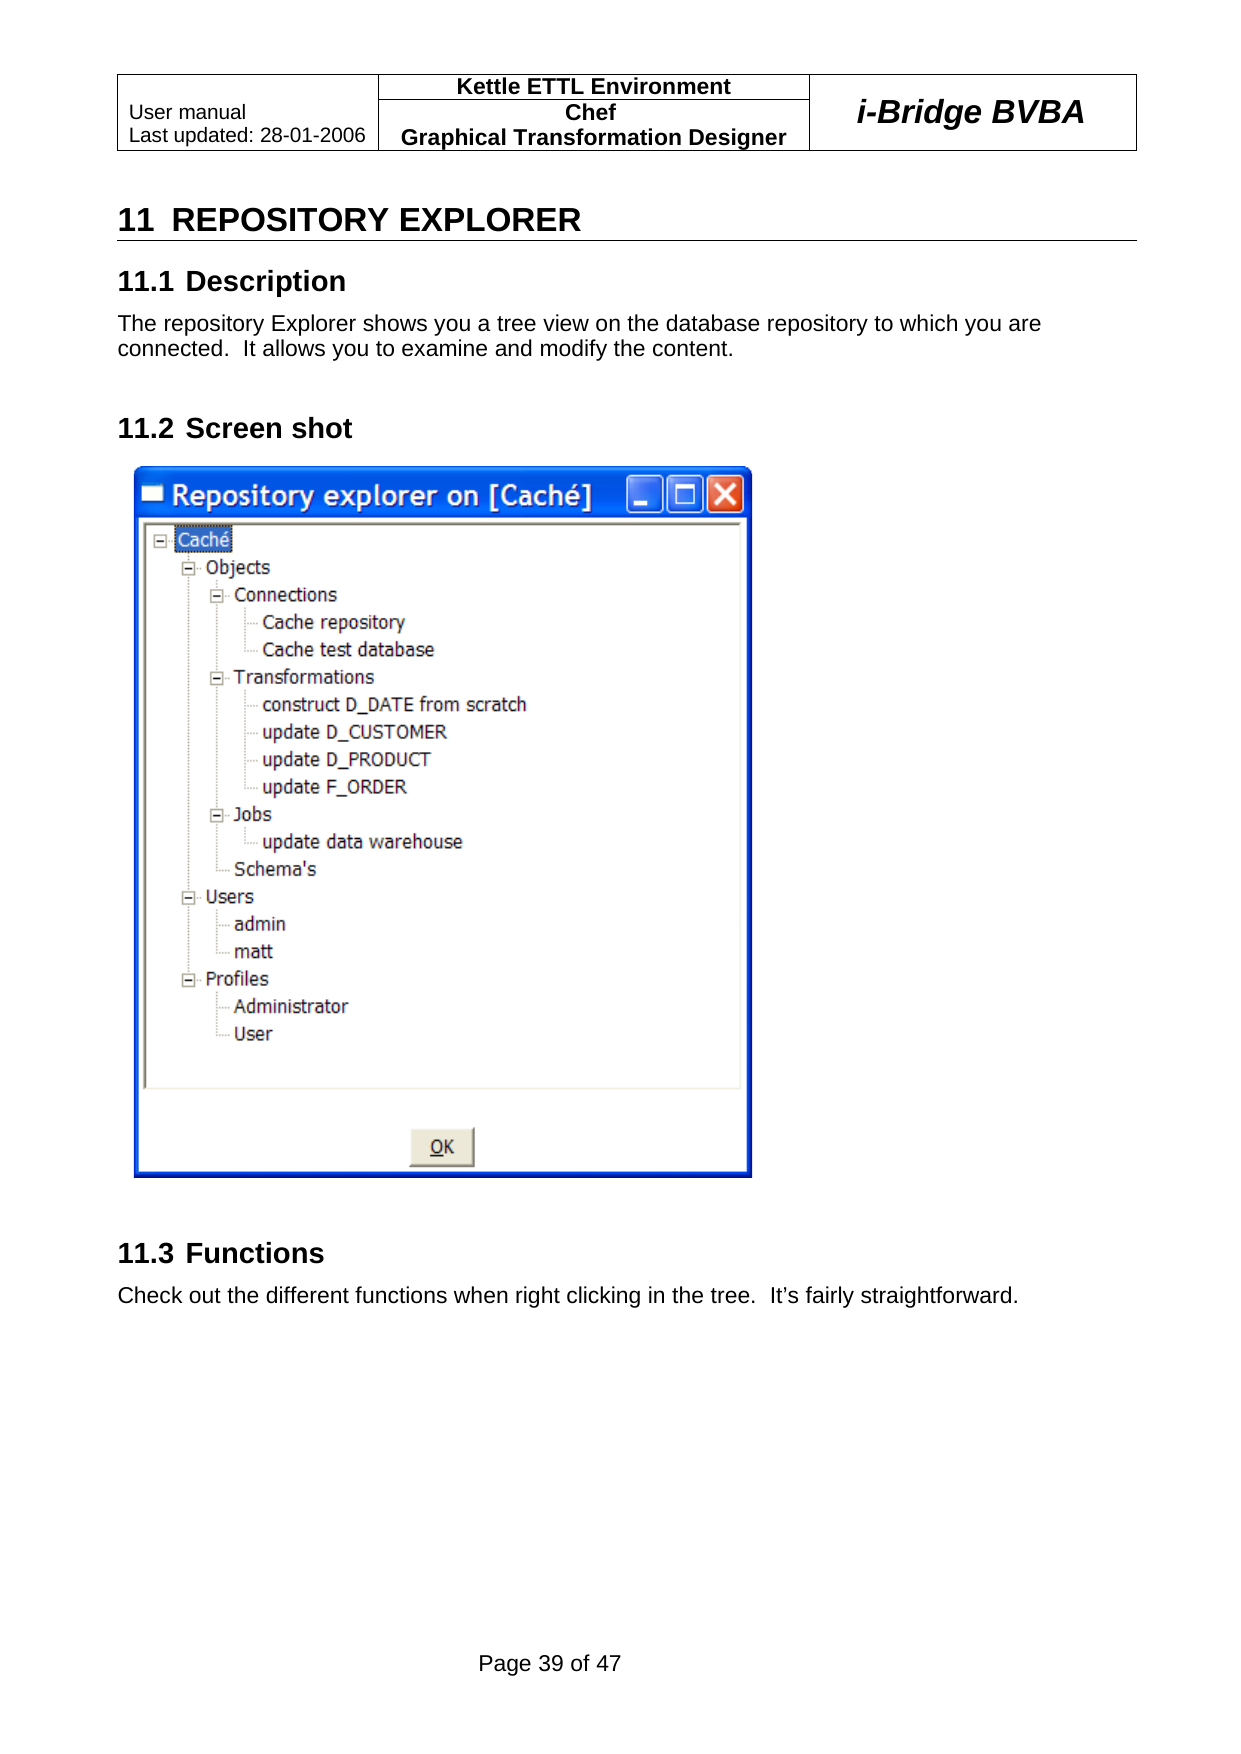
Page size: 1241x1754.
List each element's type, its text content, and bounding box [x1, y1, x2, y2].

picture [133, 466, 753, 1178]
subtitle Description [117, 265, 1137, 298]
text The repository Explorer shows you a tree view on the database repository to which you are connected. It allows you to examine and modify the content. [117, 311, 1137, 362]
subtitle Repository Explorer [117, 201, 1137, 240]
text Check out the different functions when right clicking in the tree. It’s fairly straightforward. [117, 1283, 1137, 1308]
subtitle Functions [117, 1237, 1137, 1270]
subtitle Screen shot [117, 412, 1137, 445]
